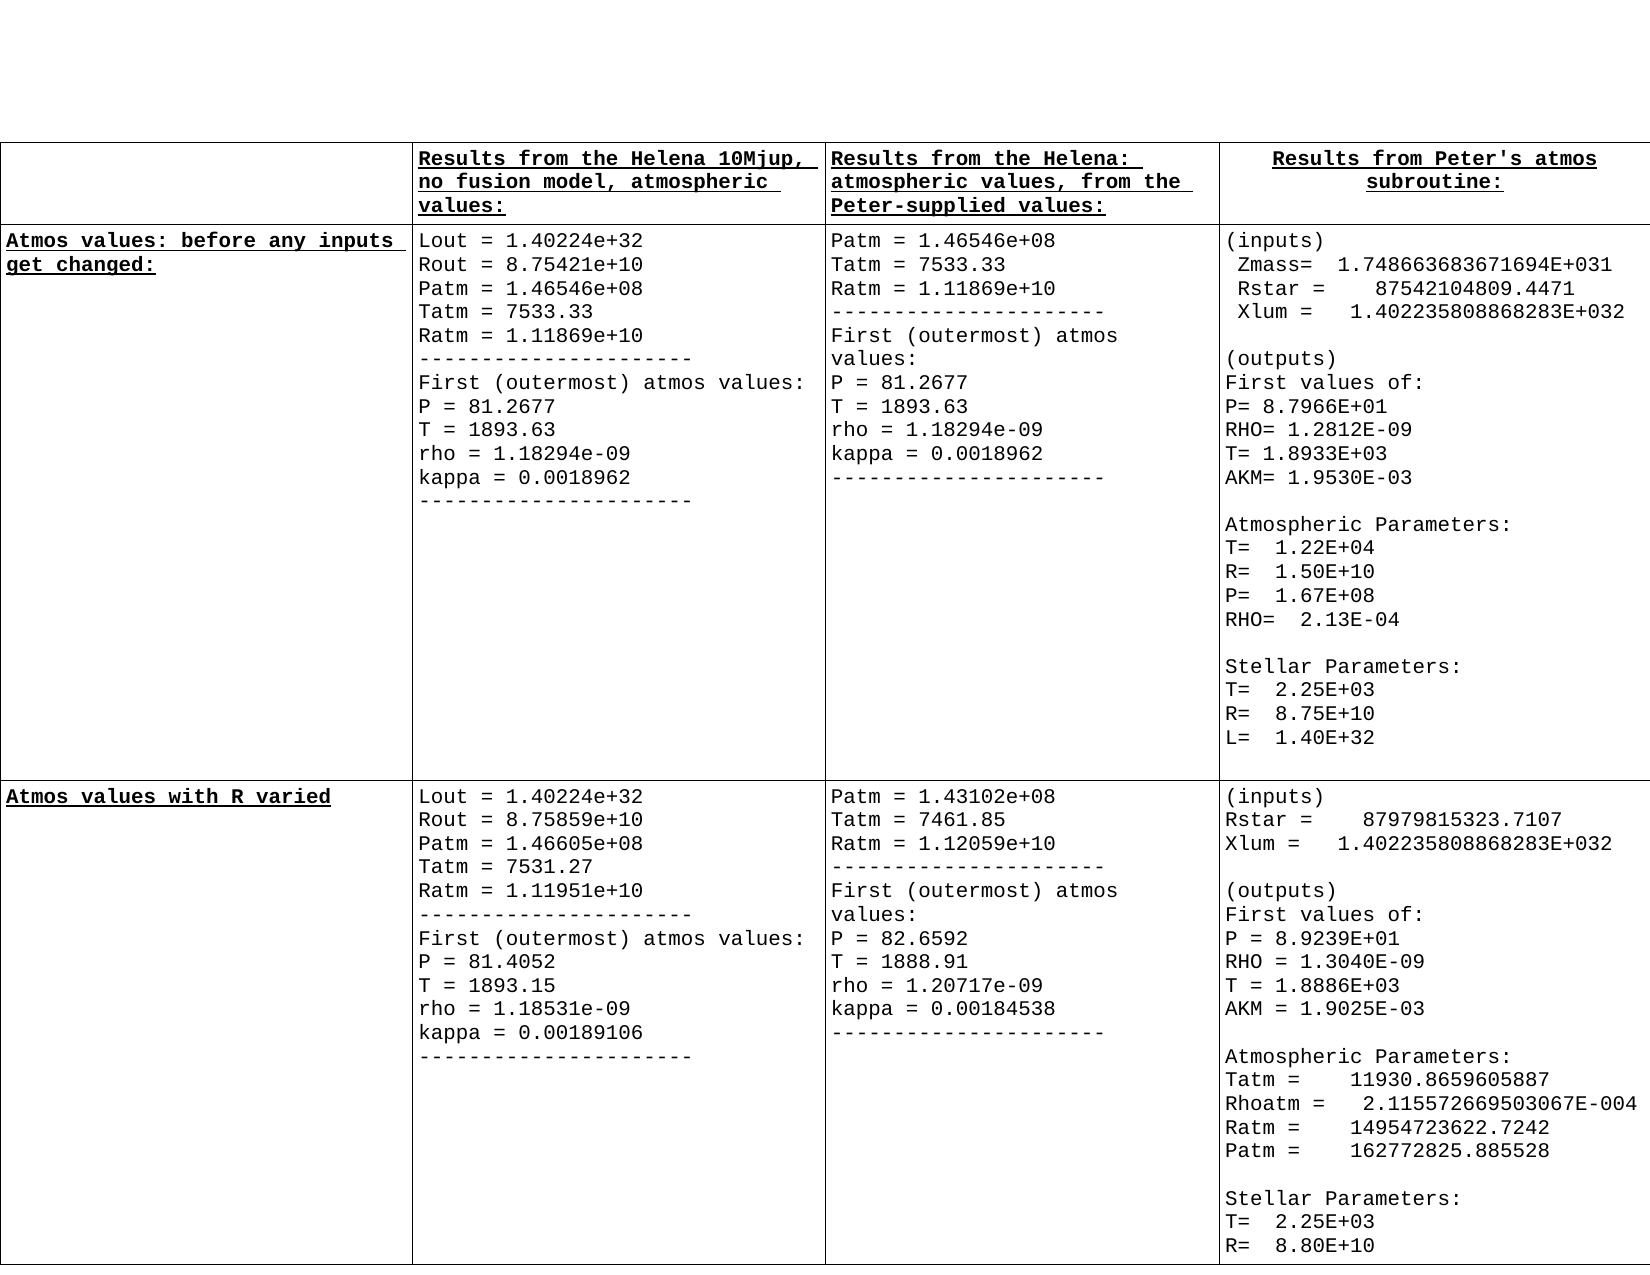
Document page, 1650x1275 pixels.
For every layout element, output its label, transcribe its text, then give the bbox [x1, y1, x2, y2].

table_cell Lout = 1.40224e+32 Rout = 8.75421e+10 Patm = 1.46546e+08 Tatm = 7533.33 Ratm = 1.11869e+10 ---------------------- First (outermost) atmos values: P = 81.2677 T = 1893.63 rho = 1.18294e-09 kappa = 0.0018962 ---------------------- [413, 225, 825, 780]
table_cell Patm = 1.46546e+08 Tatm = 7533.33 Ratm = 1.11869e+10 ---------------------- First (outermost) atmos values: P = 81.2677 T = 1893.63 rho = 1.18294e-09 kappa = 0.0018962 ---------------------- [826, 225, 1219, 780]
table_header Results from Peter's atmos subroutine: [1220, 143, 1650, 224]
table_cell Atmos values with R varied [1, 781, 412, 1264]
table_header Results from the Helena: atmospheric values, from the Peter-supplied values: [826, 143, 1219, 224]
table_header Results from the Helena 10Mjup, no fusion model, atmospheric values: [413, 143, 825, 224]
table_cell (inputs) Rstar = 87979815323.7107 Xlum = 1.402235808868283E+032 (outputs) First values of: P = 8.9239E+01 RHO = 1.3040E-09 T = 1.8886E+03 AKM = 1.9025E-03 Atmospheric Parameters: Tatm = 11930.8659605887 Rhoatm = 2.115572669503067E-004 Ratm = 14954723622.7242 Patm = 162772825.885528 Stellar Parameters: T= 2.25E+03 R= 8.80E+10 [1220, 781, 1650, 1264]
table_cell Atmos values: before any inputs get changed: [1, 225, 412, 780]
table_header [1, 143, 412, 224]
table_cell Patm = 1.43102e+08 Tatm = 7461.85 Ratm = 1.12059e+10 ---------------------- First (outermost) atmos values: P = 82.6592 T = 1888.91 rho = 1.20717e-09 kappa = 0.00184538 ---------------------- [826, 781, 1219, 1264]
table_cell Lout = 1.40224e+32 Rout = 8.75859e+10 Patm = 1.46605e+08 Tatm = 7531.27 Ratm = 1.11951e+10 ---------------------- First (outermost) atmos values: P = 81.4052 T = 1893.15 rho = 1.18531e-09 kappa = 0.00189106 ---------------------- [413, 781, 825, 1264]
table_cell (inputs) Zmass= 1.748663683671694E+031 Rstar = 87542104809.4471 Xlum = 1.402235808868283E+032 (outputs) First values of: P= 8.7966E+01 RHO= 1.2812E-09 T= 1.8933E+03 AKM= 1.9530E-03 Atmospheric Parameters: T= 1.22E+04 R= 1.50E+10 P= 1.67E+08 RHO= 2.13E-04 Stellar Parameters: T= 2.25E+03 R= 8.75E+10 L= 1.40E+32 [1220, 225, 1650, 780]
